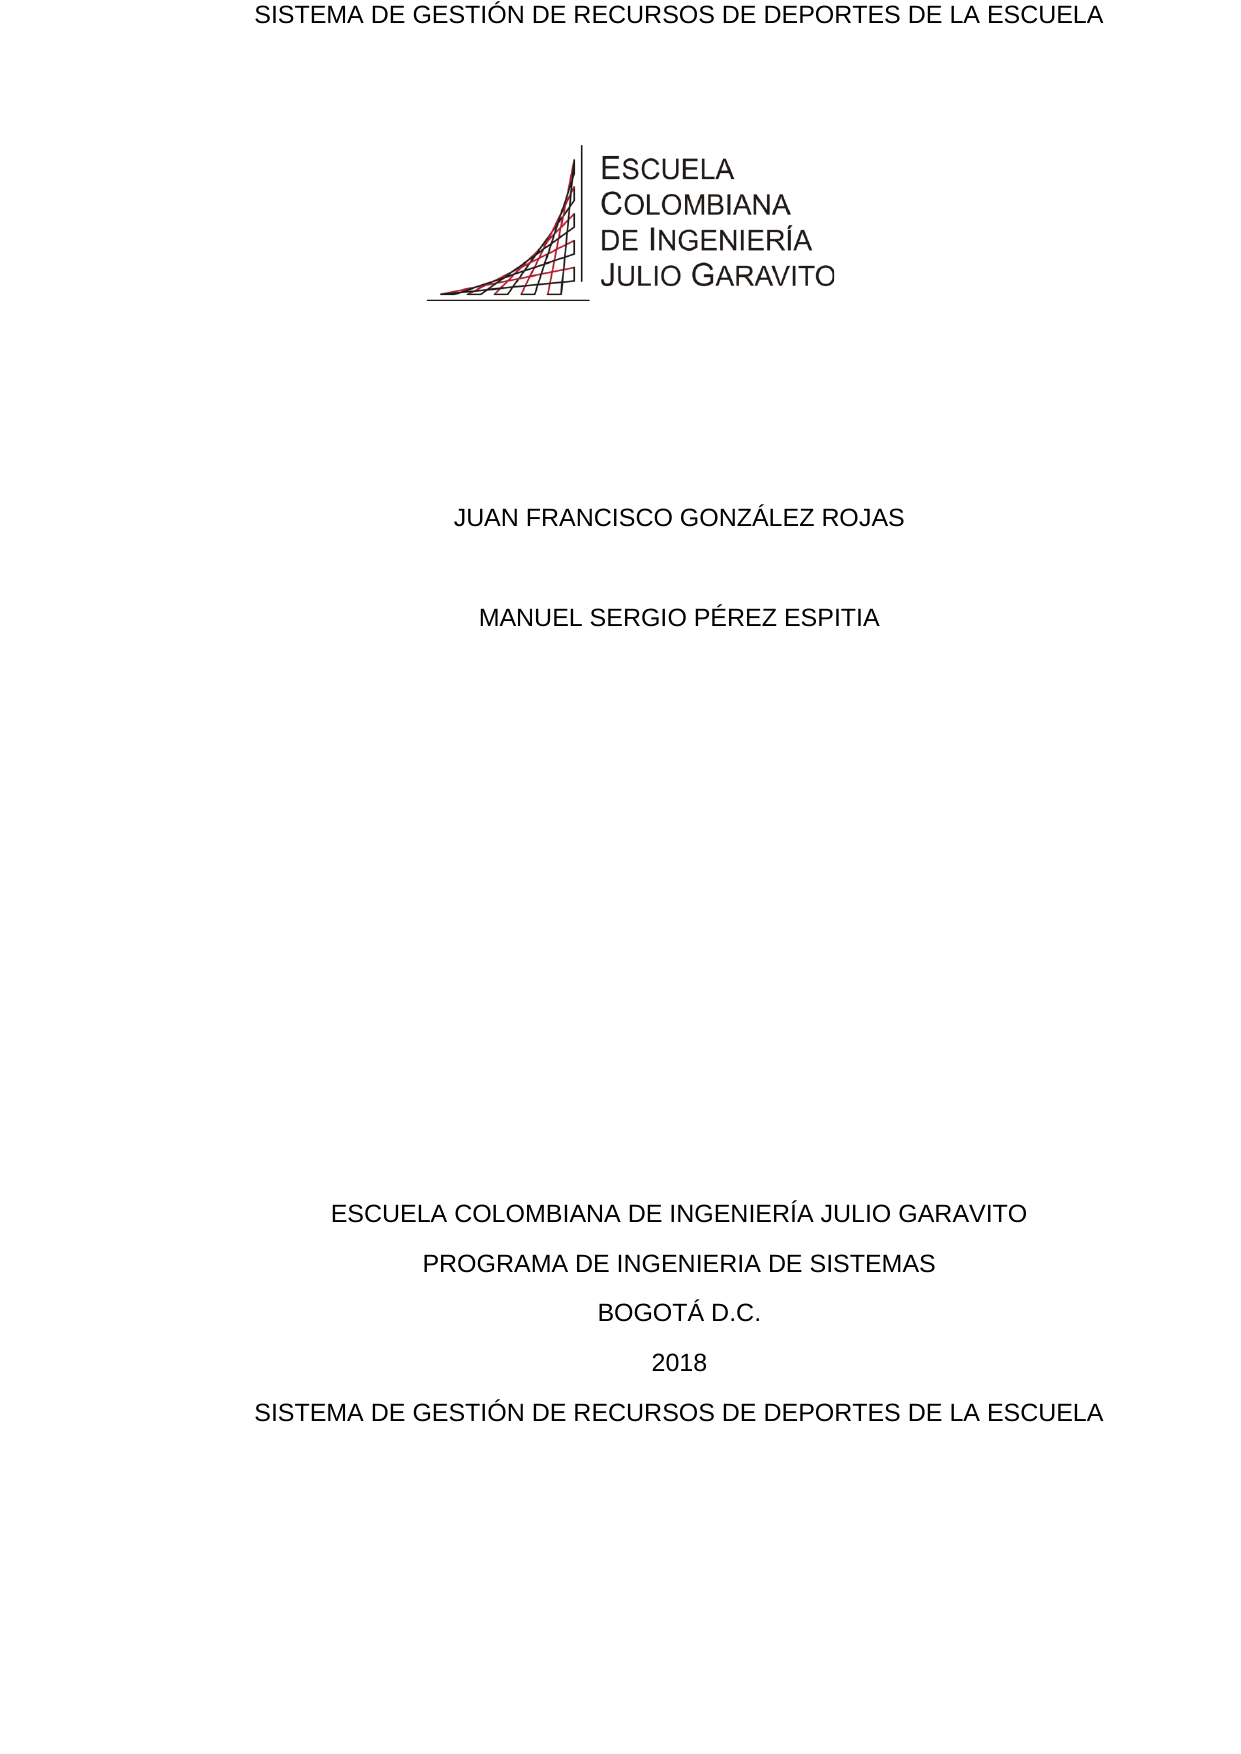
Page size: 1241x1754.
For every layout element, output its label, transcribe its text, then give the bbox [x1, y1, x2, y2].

text SISTEMA DE GESTIÓN DE RECURSOS DE DEPORTES DE LA ESCUELA [236, 1398, 1122, 1427]
text MANUEL SERGIO PÉREZ ESPITIA [236, 603, 1122, 632]
text ESCUELA COLOMBIANA DE INGENIERÍA JULIO GARAVITO [236, 1199, 1122, 1228]
text BOGOTÁ D.C. [236, 1298, 1122, 1327]
text SISTEMA DE GESTIÓN DE RECURSOS DE DEPORTES DE LA ESCUELA [236, 0, 1122, 29]
text PROGRAMA DE INGENIERIA DE SISTEMAS [236, 1249, 1122, 1277]
text 2018 [236, 1348, 1122, 1377]
text JUAN FRANCISCO GONZÁLEZ ROJAS [236, 503, 1122, 532]
